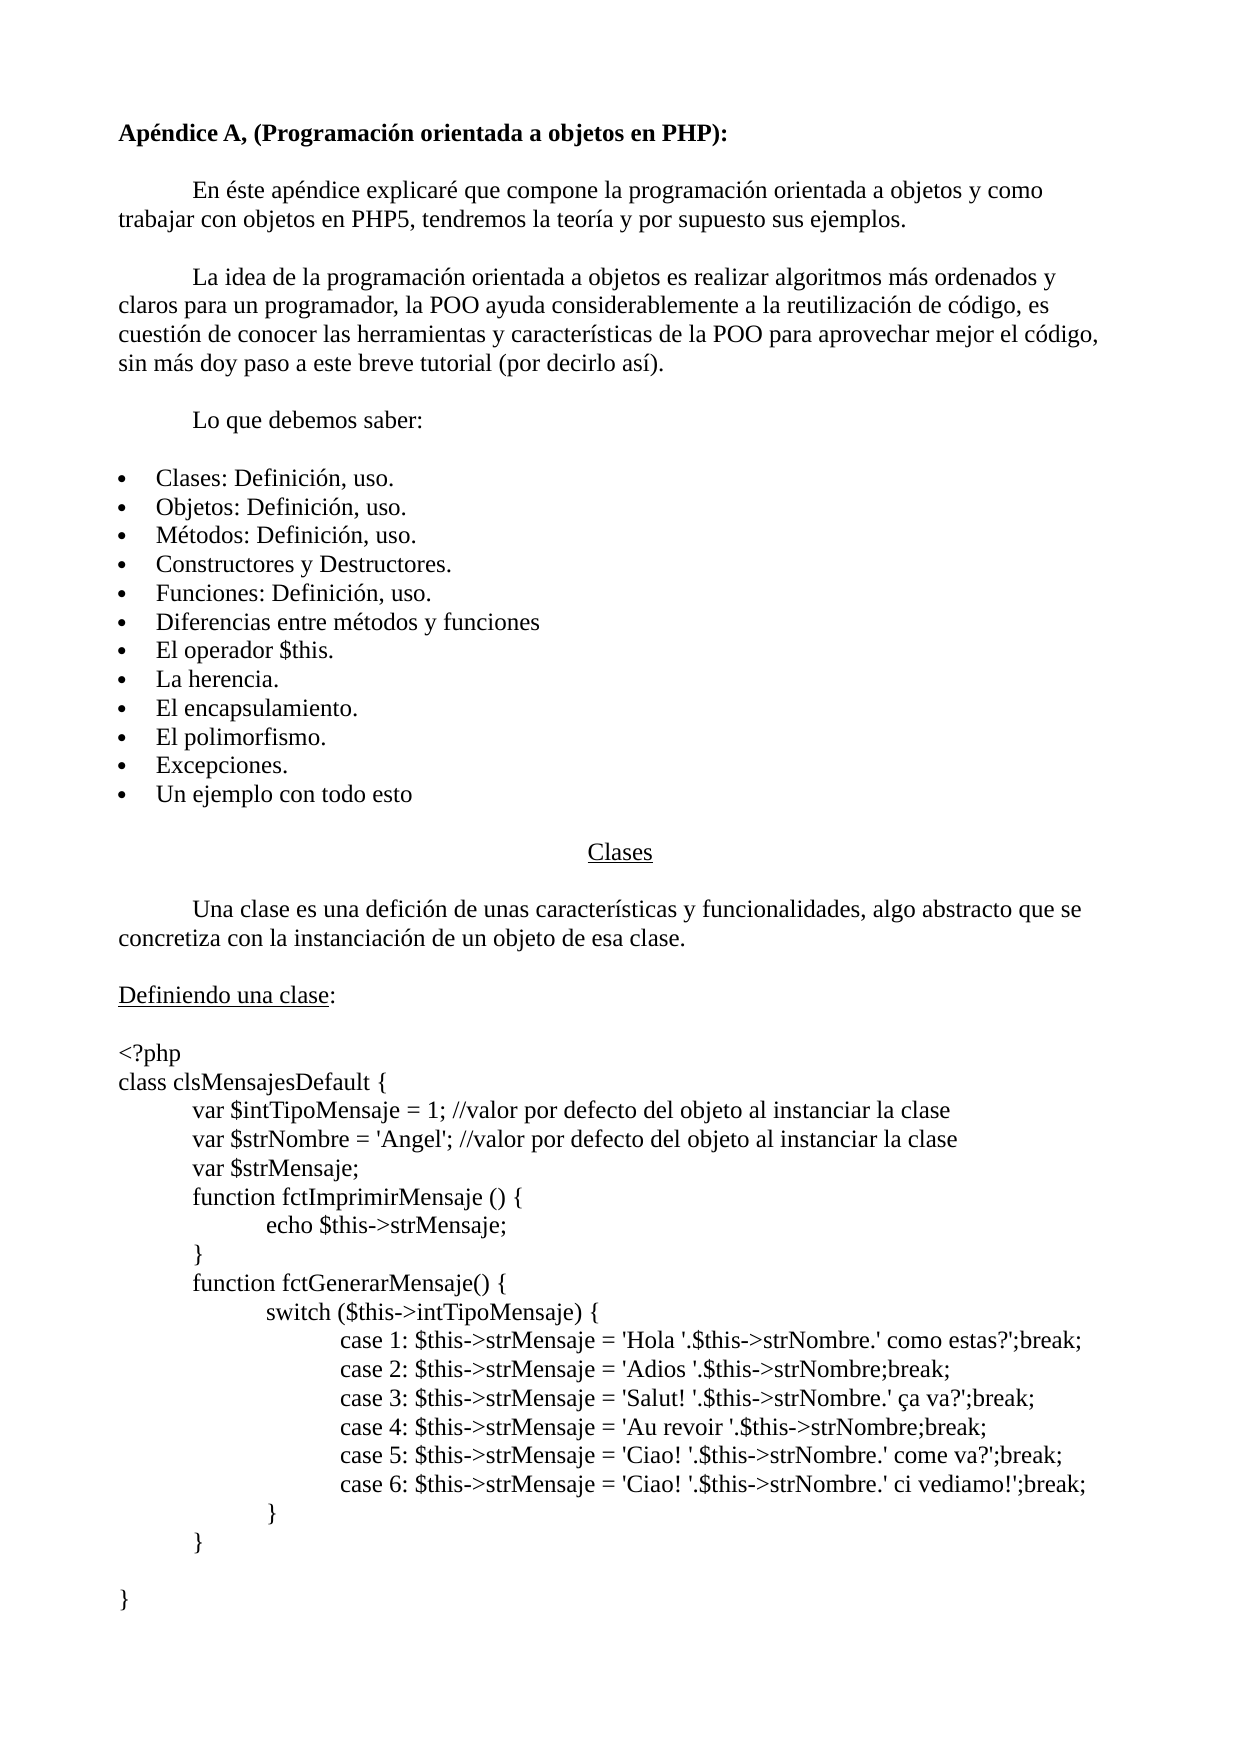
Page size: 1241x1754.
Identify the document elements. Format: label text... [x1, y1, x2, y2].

text var $strNombre = 'Angel'; //valor por defecto del objeto al instanciar la clase [118, 1124, 1122, 1153]
text Lo que debemos saber: [118, 406, 1122, 434]
text switch ($this->intTipoMensaje) { [118, 1297, 1122, 1326]
text function fctImprimirMensaje () { [118, 1182, 1122, 1211]
text } [118, 1498, 1122, 1527]
text var $strMensaje; [118, 1153, 1122, 1182]
text La idea de la programación orientada a objetos es realizar algoritmos más ordenados y claros para un programador, la POO ayuda considerablemente a la reutilización de código, es cuestión de conocer las herramientas y características de la POO para aprovechar mejor el código, sin más doy paso a este breve tutorial (por decirlo así). [118, 262, 1122, 377]
text case 2: $this->strMensaje = 'Adios '.$this->strNombre;break; [118, 1354, 1122, 1383]
text case 5: $this->strMensaje = 'Ciao! '.$this->strNombre.' come va?';break; [118, 1441, 1122, 1469]
list El operador $this. [118, 636, 1122, 664]
text case 4: $this->strMensaje = 'Au revoir '.$this->strNombre;break; [118, 1412, 1122, 1441]
text echo $this->strMensaje; [118, 1211, 1122, 1239]
text Una clase es una defición de unas características y funcionalidades, algo abstracto que se concretiza con la instanciación de un objeto de esa clase. [118, 894, 1122, 952]
list La herencia. [118, 664, 1122, 693]
text Clases [118, 837, 1122, 866]
list Un ejemplo con todo esto [118, 779, 1122, 808]
text function fctGenerarMensaje() { [118, 1268, 1122, 1297]
text } [118, 1239, 1122, 1268]
text } [118, 1584, 1122, 1613]
list Métodos: Definición, uso. [118, 521, 1122, 549]
text En éste apéndice explicaré que compone la programación orientada a objetos y como trabajar con objetos en PHP5, tendremos la teoría y por supuesto sus ejemplos. [118, 176, 1122, 233]
list Funciones: Definición, uso. [118, 578, 1122, 607]
list Diferencias entre métodos y funciones [118, 607, 1122, 636]
text var $intTipoMensaje = 1; //valor por defecto del objeto al instanciar la clase [118, 1096, 1122, 1124]
text case 3: $this->strMensaje = 'Salut! '.$this->strNombre.' ça va?';break; [118, 1383, 1122, 1412]
list Excepciones. [118, 751, 1122, 779]
list El encapsulamiento. [118, 693, 1122, 722]
text Apéndice A, (Programación orientada a objetos en PHP): [118, 118, 1122, 147]
text Definiendo una clase: [118, 981, 1122, 1009]
text case 1: $this->strMensaje = 'Hola '.$this->strNombre.' como estas?';break; [118, 1326, 1122, 1354]
list El polimorfismo. [118, 722, 1122, 751]
text case 6: $this->strMensaje = 'Ciao! '.$this->strNombre.' ci vediamo!';break; [118, 1469, 1122, 1498]
list Objetos: Definición, uso. [118, 492, 1122, 521]
list Constructores y Destructores. [118, 549, 1122, 578]
text <?php [118, 1038, 1122, 1067]
text } [118, 1527, 1122, 1556]
list Clases: Definición, uso. [118, 463, 1122, 492]
text class clsMensajesDefault { [118, 1067, 1122, 1096]
